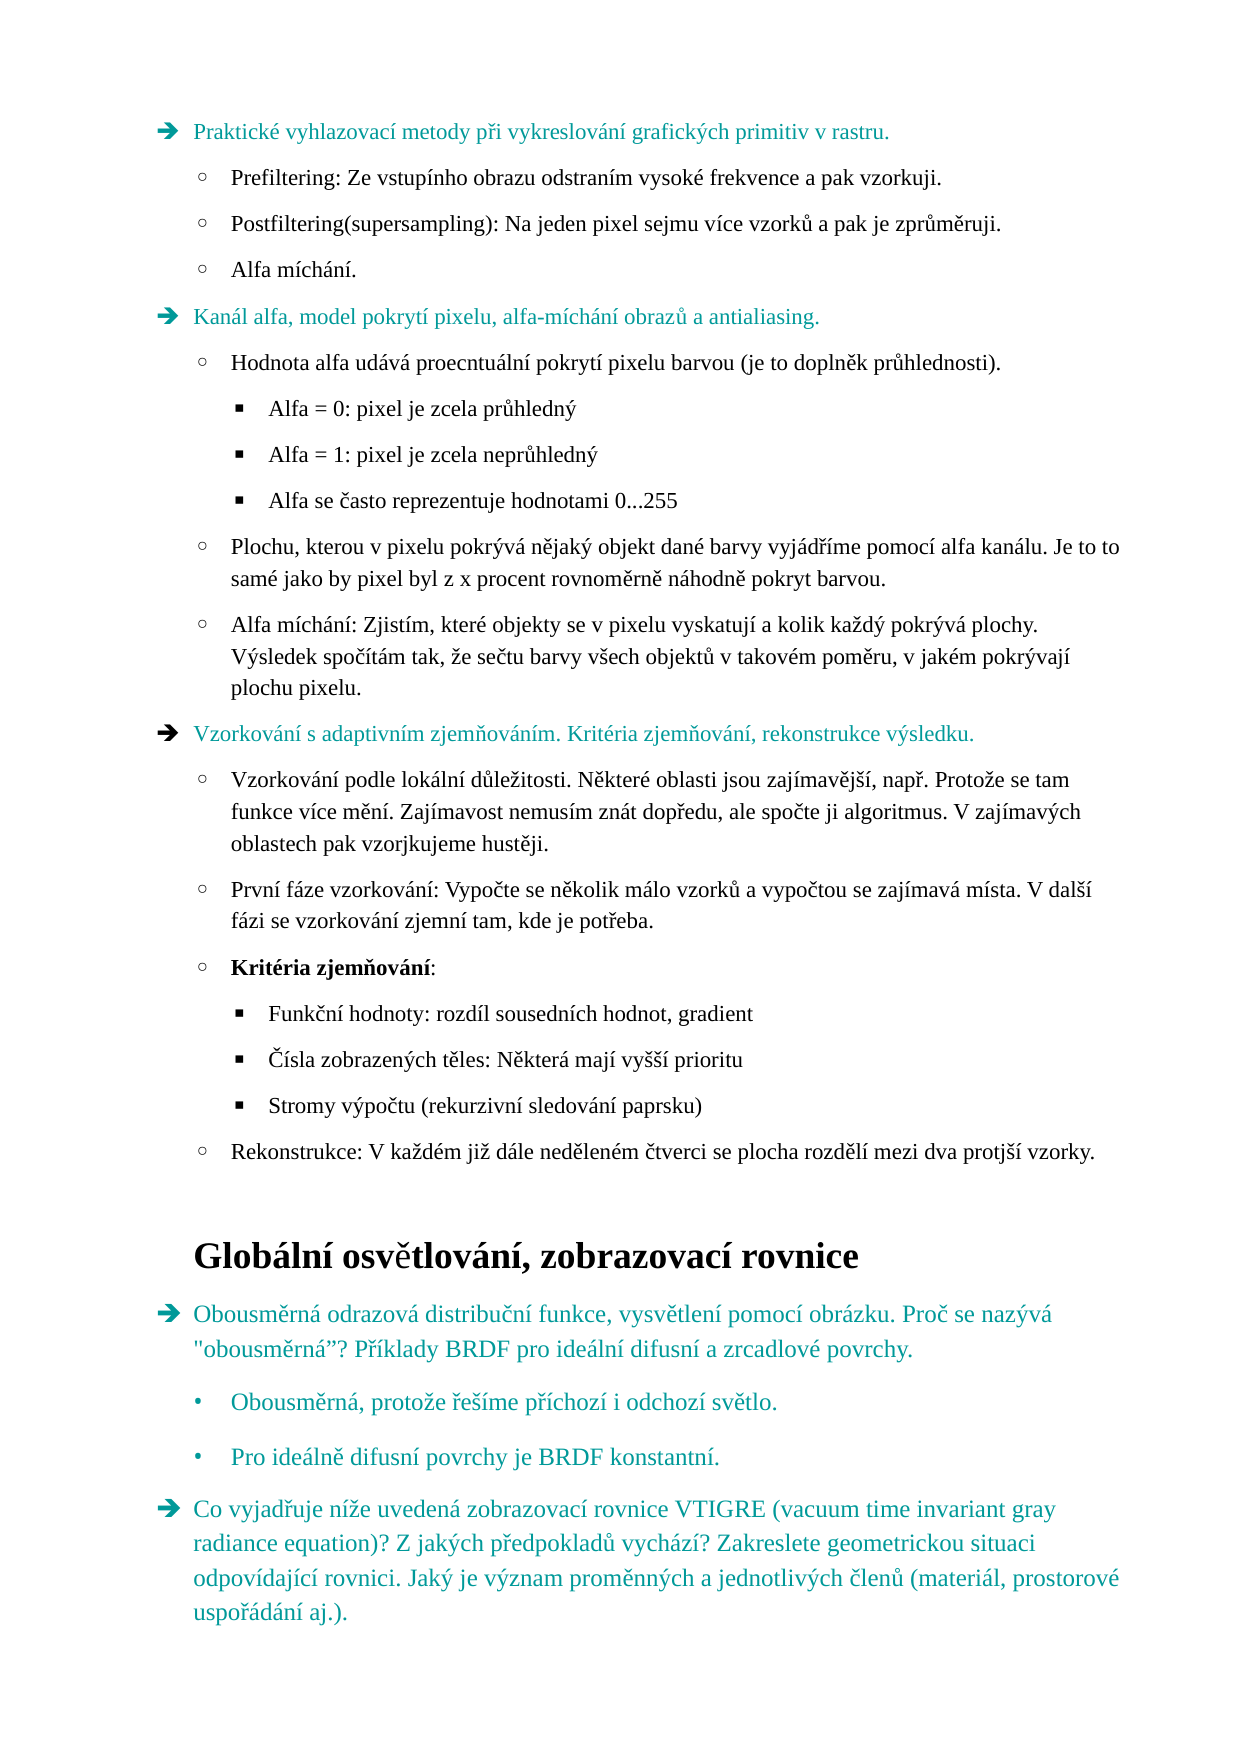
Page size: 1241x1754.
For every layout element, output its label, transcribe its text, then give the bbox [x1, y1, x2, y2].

list Co vyjadřuje níže uvedená zobrazovací rovnice VTIGRE (vacuum time invariant gray radiance equation)? Z jakých předpokladů vychází? Zakreslete geometrickou situaci odpovídající rovnici. Jaký je význam proměnných a jednotlivých členů (materiál, prostorové uspořádání aj.). [156, 1494, 1122, 1626]
list Čísla zobrazených těles: Některá mají vyšší prioritu [231, 1046, 1122, 1072]
list Globální osvětlování, zobrazovací rovnice [156, 1233, 1122, 1276]
list Obousměrná, protože řešíme příchozí i odchozí světlo. [193, 1383, 1122, 1417]
list Vzorkování podle lokální důležitosti. Některé oblasti jsou zajímavější, např. Protože se tam funkce více mění. Zajímavost nemusím znát dopředu, ale spočte ji algoritmus. V zajímavých oblastech pak vzorjkujeme hustěji. [193, 767, 1122, 856]
list Plochu, kterou v pixelu pokrývá nějaký objekt dané barvy vyjádříme pomocí alfa kanálu. Je to to samé jako by pixel byl z x procent rovnoměrně náhodně pokryt barvou. [193, 533, 1122, 591]
list Alfa = 0: pixel je zcela průhledný [231, 395, 1122, 421]
list Vzorkování s adaptivním zjemňováním. Kritéria zjemňování, rekonstrukce výsledku. [156, 720, 1122, 747]
list Alfa míchání: Zjistím, které objekty se v pixelu vyskatují a kolik každý pokrývá plochy. Výsledek spočítám tak, že sečtu barvy všech objektů v takovém poměru, v jakém pokrývají plochu pixelu. [193, 611, 1122, 701]
list Pro ideálně difusní povrchy je BRDF konstantní. [193, 1438, 1122, 1473]
list Funkční hodnoty: rozdíl sousedních hodnot, gradient [231, 1000, 1122, 1026]
list Postfiltering(supersampling): Na jeden pixel sejmu více vzorků a pak je zprůměruji. [193, 210, 1122, 237]
list Obousměrná odrazová distribuční funkce, vysvětlení pomocí obrázku. Proč se nazývá "obousměrná”? Příklady BRDF pro ideální difusní a zrcadlové povrchy. [156, 1299, 1122, 1363]
list Alfa se často reprezentuje hodnotami 0...255 [231, 487, 1122, 514]
list Rekonstrukce: V každém již dále neděleném čtverci se plocha rozdělí mezi dva protjší vzorky. [193, 1138, 1122, 1164]
list Kritéria zjemňování: [193, 953, 1122, 980]
list Alfa = 1: pixel je zcela neprůhledný [231, 441, 1122, 467]
list Alfa míchání. [193, 257, 1122, 283]
list První fáze vzorkování: Vypočte se několik málo vzorků a vypočtou se zajímavá místa. V další fázi se vzorkování zjemní tam, kde je potřeba. [193, 876, 1122, 934]
list Kanál alfa, model pokrytí pixelu, alfa-míchání obrazů a antialiasing. [156, 303, 1122, 329]
list Prefiltering: Ze vstupínho obrazu odstraním vysoké frekvence a pak vzorkuji. [193, 164, 1122, 191]
list Praktické vyhlazovací metody při vykreslování grafických primitiv v rastru. [156, 118, 1122, 144]
list Stromy výpočtu (rekurzivní sledování paprsku) [231, 1092, 1122, 1118]
list Hodnota alfa udává proecntuální pokrytí pixelu barvou (je to doplněk průhlednosti). [193, 349, 1122, 375]
